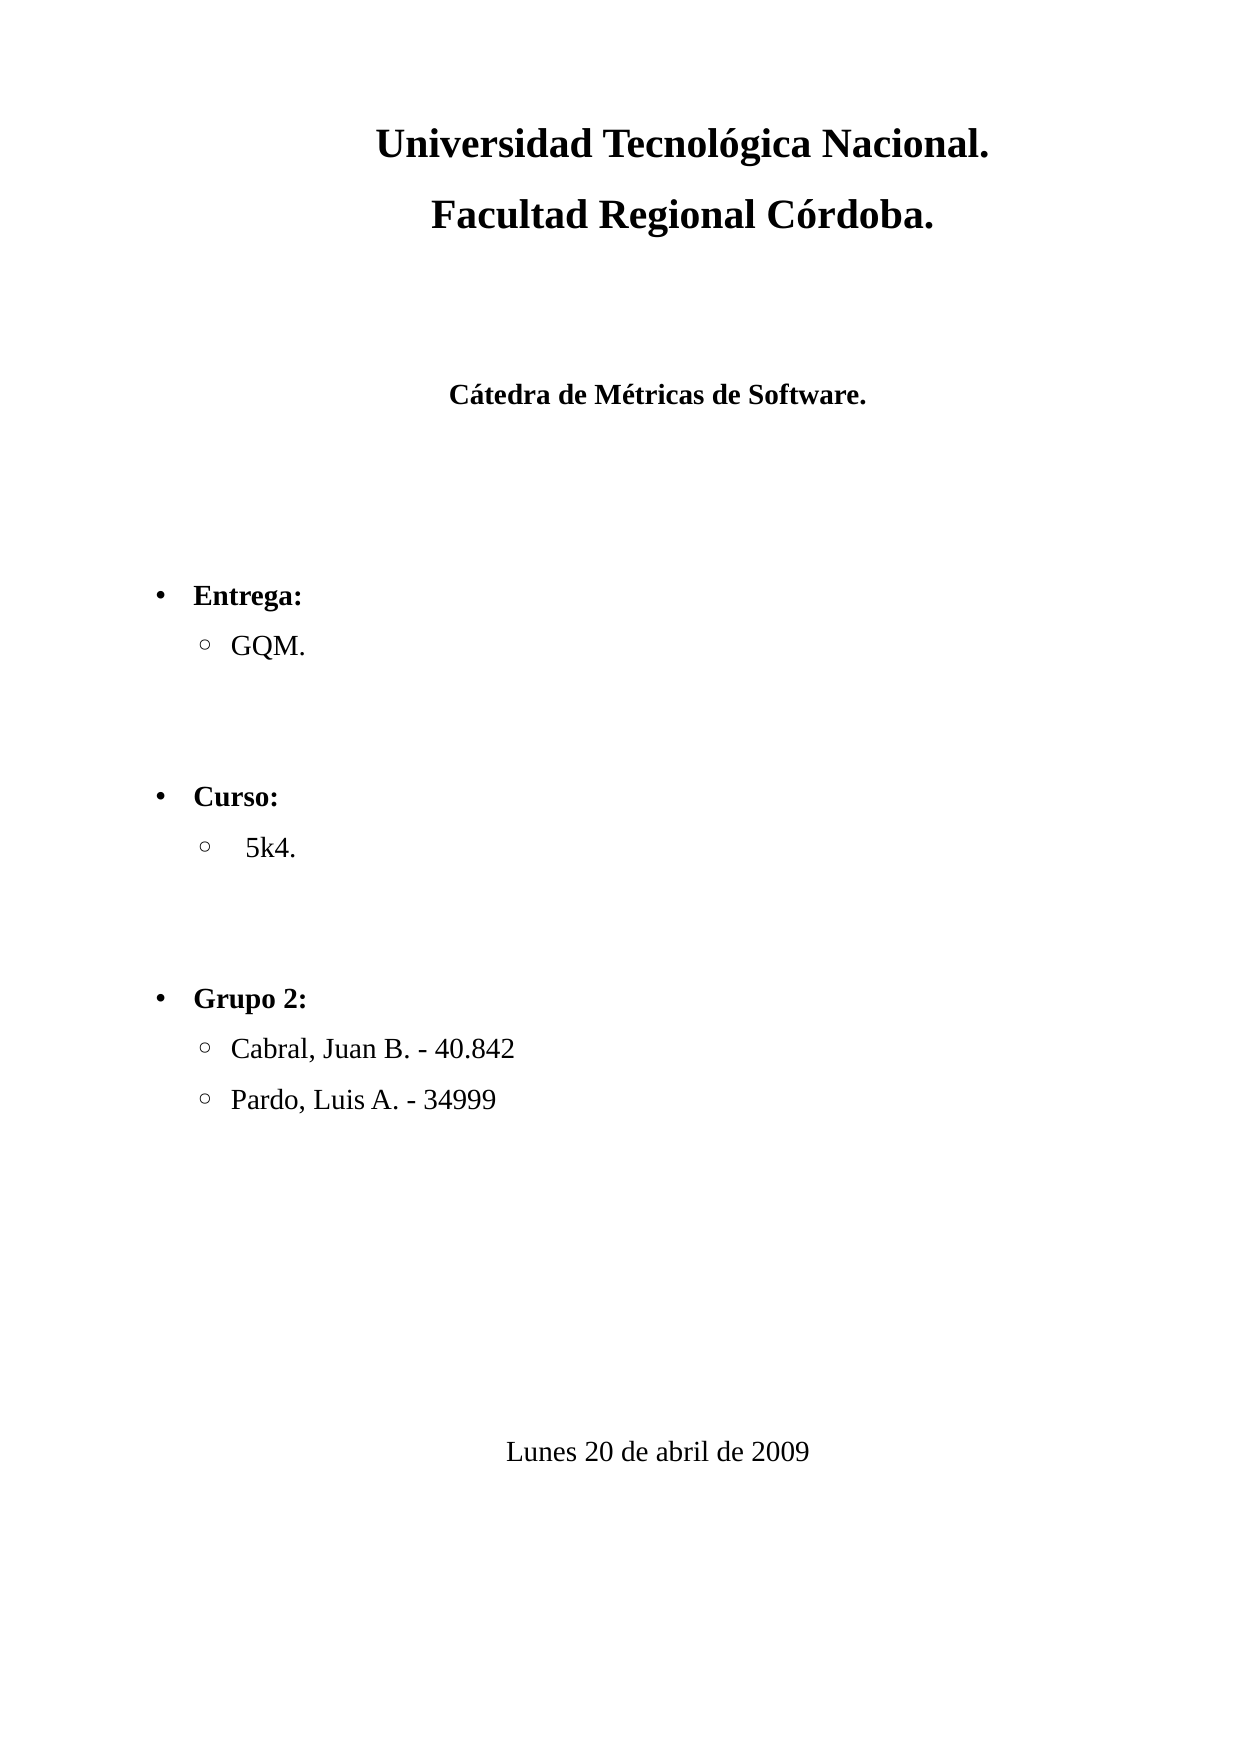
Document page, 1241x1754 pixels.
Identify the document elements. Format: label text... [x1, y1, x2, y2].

list Cabral, Juan B. - 40.842 [193, 1031, 1122, 1065]
text Universidad Tecnológica Nacional. [118, 118, 1122, 166]
list GQM. [193, 628, 1122, 662]
text Facultad Regional Córdoba. [118, 190, 1122, 238]
list Entrega: [156, 578, 1122, 612]
list Grupo 2: [156, 981, 1122, 1015]
list Pardo, Luis A. - 34999 [193, 1082, 1122, 1116]
list Cátedra de Métricas de Software. [156, 377, 1122, 410]
list Lunes 20 de abril de 2009 [156, 1434, 1122, 1468]
list Curso: [156, 779, 1122, 813]
list 5k4. [193, 830, 1122, 864]
